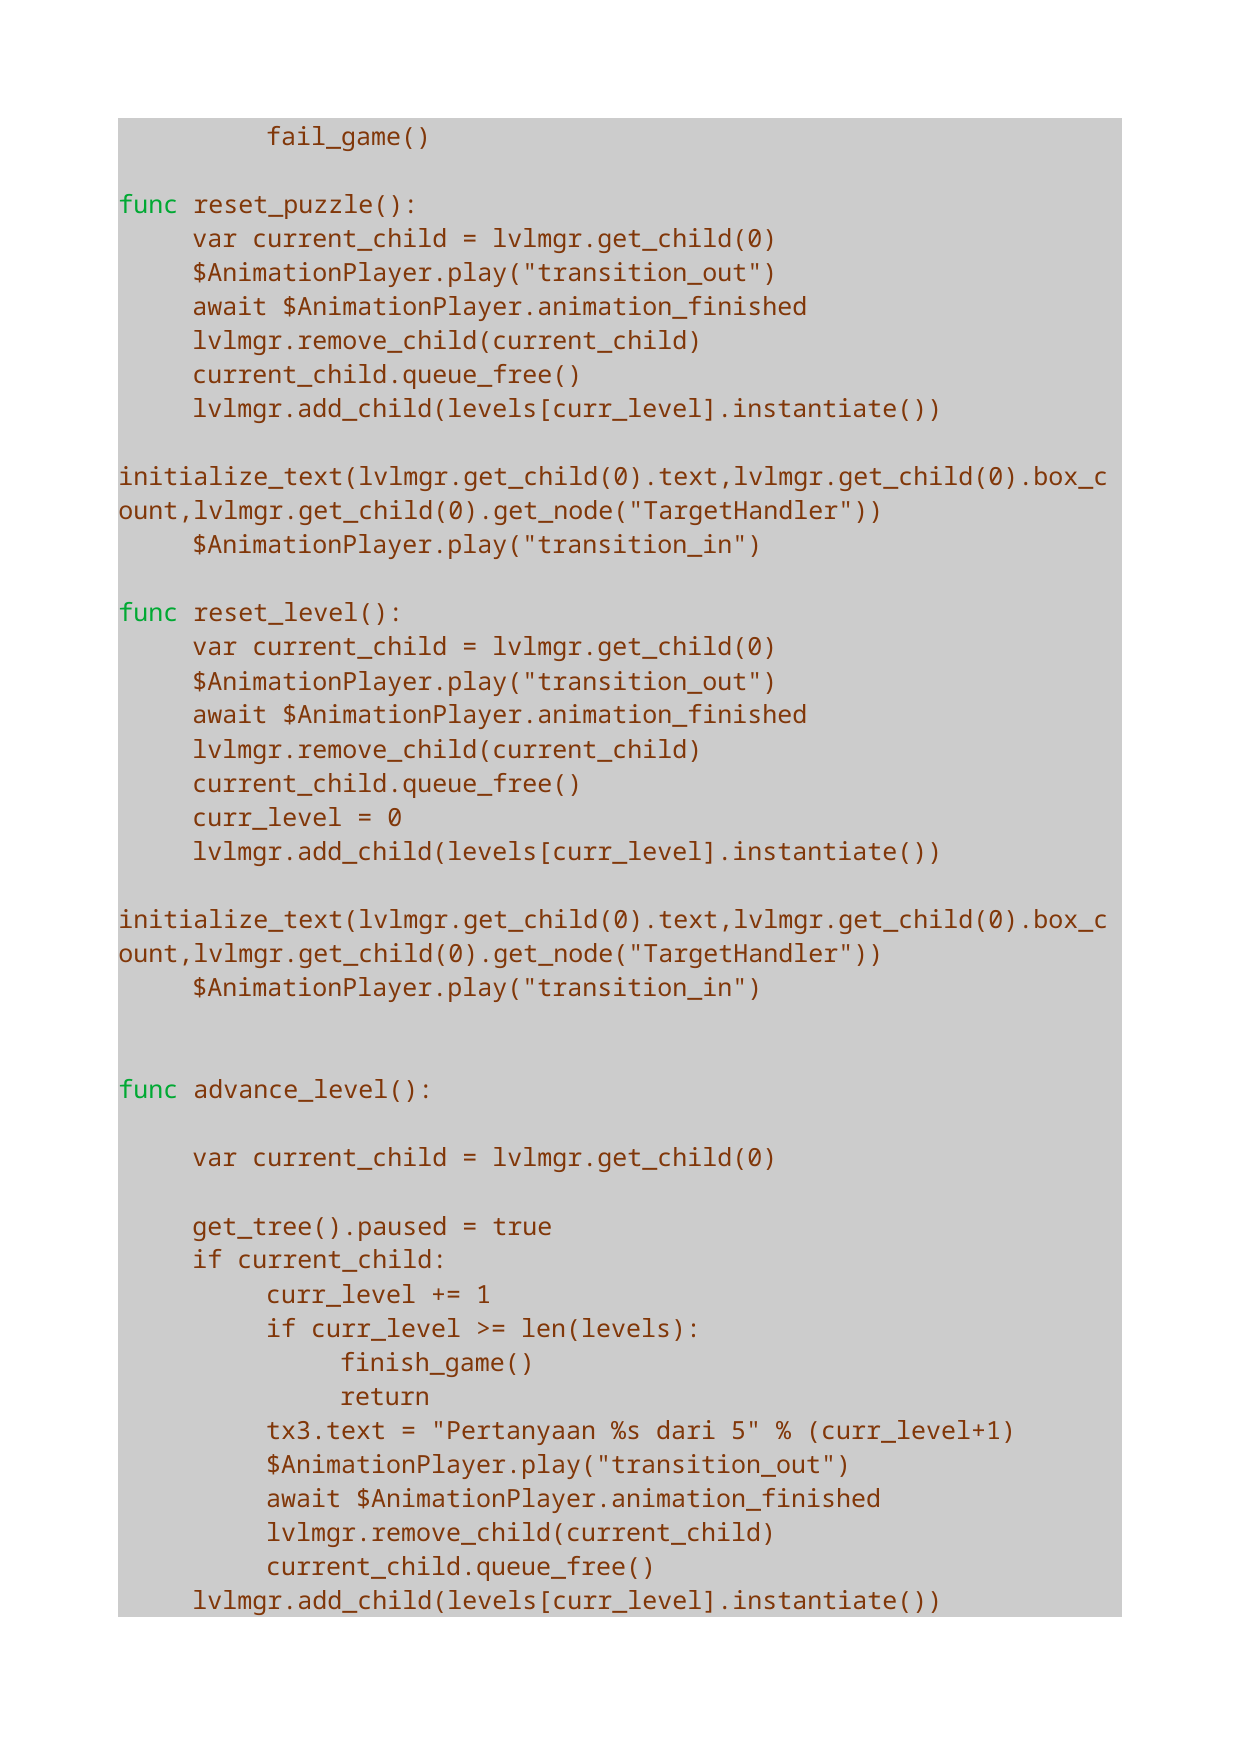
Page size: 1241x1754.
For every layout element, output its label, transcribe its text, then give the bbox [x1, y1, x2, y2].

text finish_game() [118, 1344, 1122, 1378]
text $AnimationPlayer.play("transition_out") [118, 1447, 1122, 1481]
text initialize_text(lvlmgr.get_child(0).text,lvlmgr.get_child(0).box_count,lvlmgr.get_child(0).get_node("TargetHandler")) [118, 867, 1122, 970]
text curr_level += 1 [118, 1276, 1122, 1310]
text return [118, 1378, 1122, 1412]
text var current_child = lvlmgr.get_child(0) [118, 629, 1122, 663]
text lvlmgr.add_child(levels[curr_level].instantiate()) [118, 1583, 1122, 1617]
text await $AnimationPlayer.animation_finished [118, 1481, 1122, 1515]
text current_child.queue_free() [118, 357, 1122, 391]
text func advance_level(): [118, 1072, 1122, 1106]
text if curr_level >= len(levels): [118, 1310, 1122, 1344]
text func reset_level(): [118, 595, 1122, 629]
text curr_level = 0 [118, 799, 1122, 833]
text current_child.queue_free() [118, 765, 1122, 799]
text lvlmgr.remove_child(current_child) [118, 322, 1122, 357]
text current_child.queue_free() [118, 1549, 1122, 1583]
text await $AnimationPlayer.animation_finished [118, 288, 1122, 322]
text $AnimationPlayer.play("transition_in") [118, 970, 1122, 1004]
text func reset_puzzle(): [118, 186, 1122, 220]
text var current_child = lvlmgr.get_child(0) [118, 220, 1122, 254]
text tx3.text = "Pertanyaan %s dari 5" % (curr_level+1) [118, 1412, 1122, 1447]
text $AnimationPlayer.play("transition_out") [118, 663, 1122, 697]
text lvlmgr.add_child(levels[curr_level].instantiate()) [118, 833, 1122, 867]
text $AnimationPlayer.play("transition_in") [118, 527, 1122, 561]
text var current_child = lvlmgr.get_child(0) [118, 1140, 1122, 1174]
text lvlmgr.remove_child(current_child) [118, 731, 1122, 765]
text lvlmgr.remove_child(current_child) [118, 1515, 1122, 1549]
text lvlmgr.add_child(levels[curr_level].instantiate()) [118, 391, 1122, 425]
text if current_child: [118, 1242, 1122, 1276]
text await $AnimationPlayer.animation_finished [118, 697, 1122, 731]
text $AnimationPlayer.play("transition_out") [118, 254, 1122, 288]
text initialize_text(lvlmgr.get_child(0).text,lvlmgr.get_child(0).box_count,lvlmgr.get_child(0).get_node("TargetHandler")) [118, 425, 1122, 527]
text fail_game() [118, 118, 1122, 152]
text get_tree().paused = true [118, 1208, 1122, 1242]
